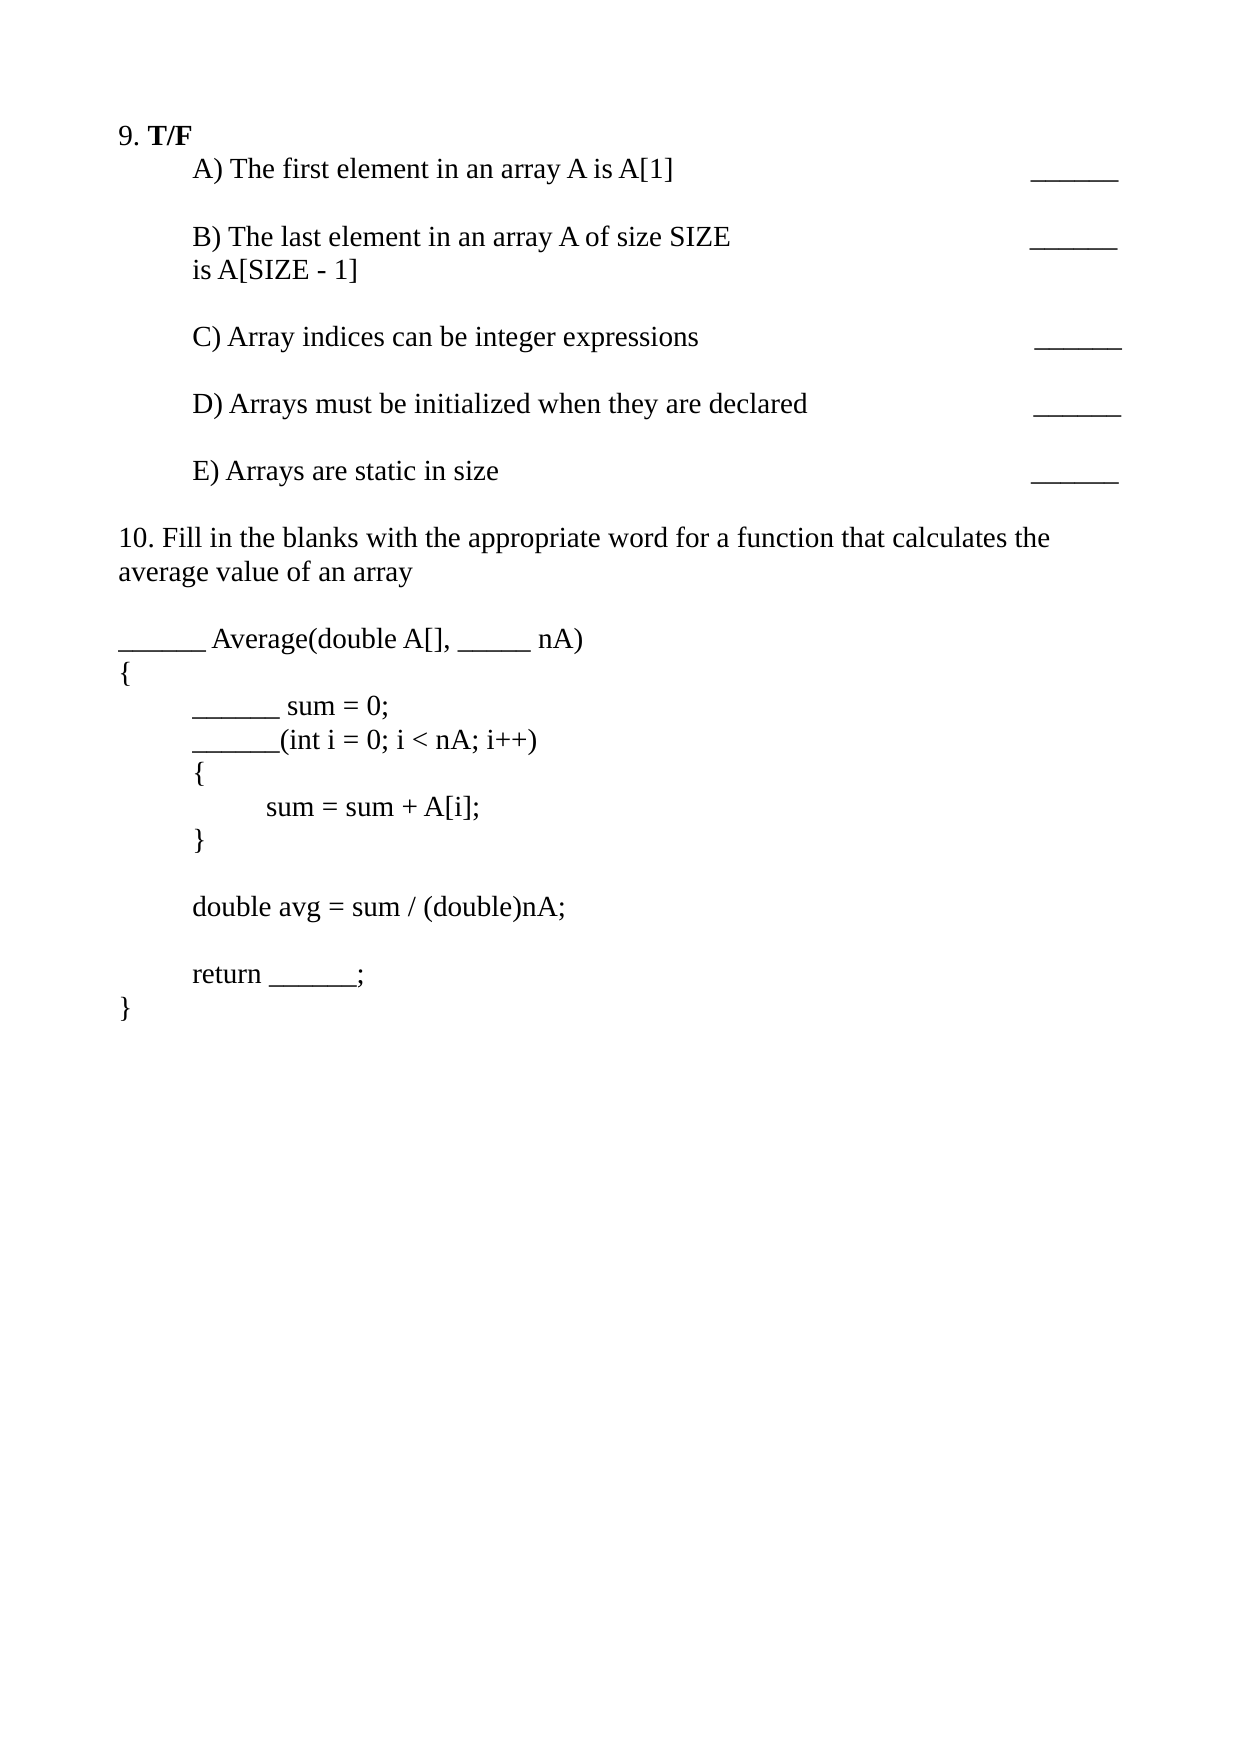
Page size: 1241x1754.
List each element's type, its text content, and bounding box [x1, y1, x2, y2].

text D) Arrays must be initialized when they are declared ______ [118, 386, 1122, 420]
text } [118, 990, 1122, 1024]
text ______ Average(double A[], _____ nA) [118, 621, 1122, 655]
text 9. T/F [118, 118, 1122, 152]
text B) The last element in an array A of size SIZE ______ [118, 219, 1122, 252]
text double avg = sum / (double)nA; [118, 889, 1122, 923]
text 10. Fill in the blanks with the appropriate word for a function that calculates the average value of an array [118, 521, 1122, 588]
text is A[SIZE - 1] [118, 252, 1122, 286]
text ______(int i = 0; i < nA; i++) [118, 722, 1122, 755]
text A) The first element in an array A is A[1] ______ [118, 152, 1122, 185]
text C) Array indices can be integer expressions ______ [118, 319, 1122, 353]
text { [118, 655, 1122, 688]
text { [118, 755, 1122, 789]
text ______ sum = 0; [118, 688, 1122, 722]
text E) Arrays are static in size ______ [118, 453, 1122, 487]
text return ______; [118, 957, 1122, 990]
text sum = sum + A[i]; [118, 789, 1122, 822]
text } [118, 822, 1122, 856]
